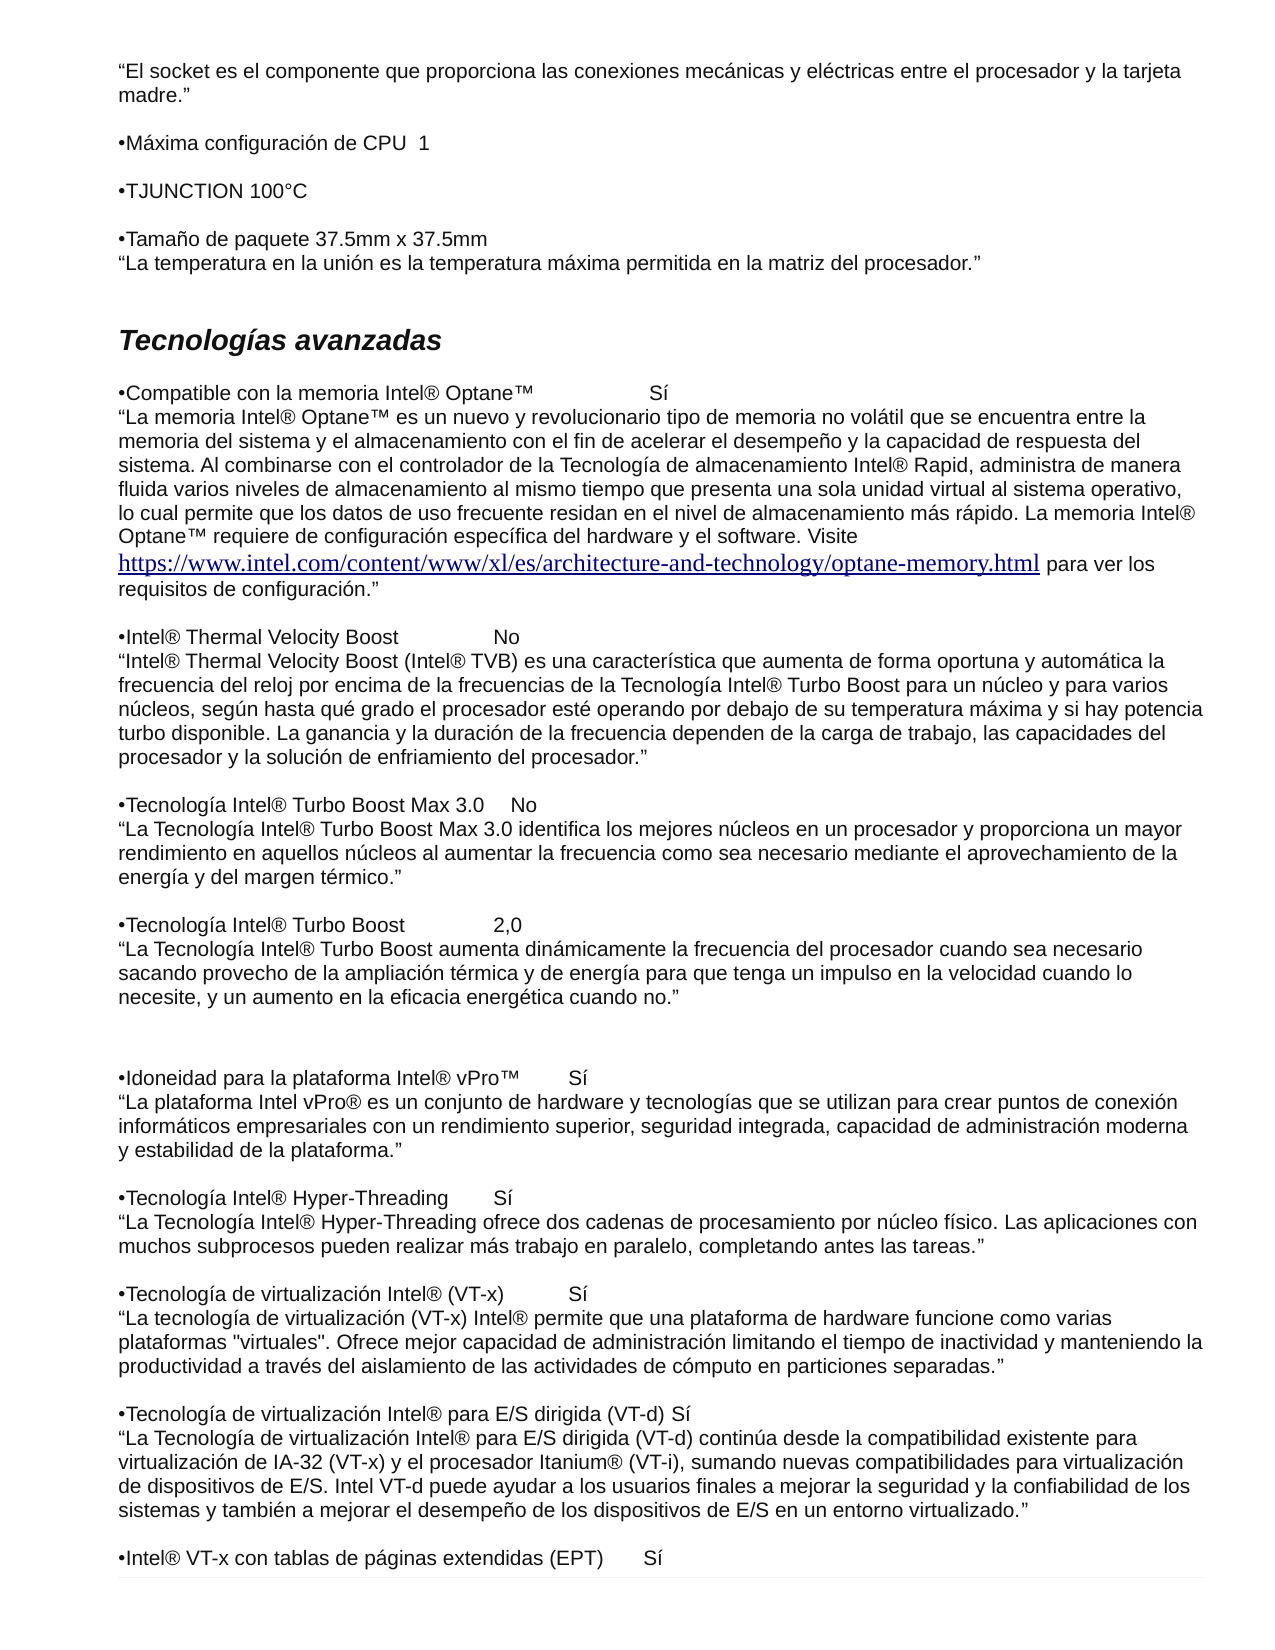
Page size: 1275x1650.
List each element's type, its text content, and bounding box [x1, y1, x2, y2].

list Tecnología de virtualización Intel® para E/S dirigida (VT-d) Sí [118, 1402, 1205, 1426]
text “La temperatura en la unión es la temperatura máxima permitida en la matriz del procesador.” [118, 251, 1205, 275]
text “La tecnología de virtualización (VT-x) Intel® permite que una plataforma de hardware funcione como varias plataformas "virtuales". Ofrece mejor capacidad de administración limitando el tiempo de inactividad y manteniendo la productividad a través del aislamiento de las actividades de cómputo en particiones separadas.” [118, 1306, 1205, 1378]
list Compatible con la memoria Intel® Optane™ Sí [118, 381, 1205, 404]
list Tecnología Intel® Hyper-Threading Sí [118, 1186, 1205, 1210]
text “La plataforma Intel vPro® es un conjunto de hardware y tecnologías que se utilizan para crear puntos de conexión informáticos empresariales con un rendimiento superior, seguridad integrada, capacidad de administración moderna y estabilidad de la plataforma.” [118, 1090, 1205, 1162]
text “La Tecnología de virtualización Intel® para E/S dirigida (VT-d) continúa desde la compatibilidad existente para virtualización de IA-32 (VT-x) y el procesador Itanium® (VT-i), sumando nuevas compatibilidades para virtualización de dispositivos de E/S. Intel VT-d puede ayudar a los usuarios finales a mejorar la seguridad y la confiabilidad de los sistemas y también a mejorar el desempeño de los dispositivos de E/S en un entorno virtualizado.” [118, 1426, 1205, 1522]
text “La memoria Intel® Optane™ es un nuevo y revolucionario tipo de memoria no volátil que se encuentra entre la memoria del sistema y el almacenamiento con el fin de acelerar el desempeño y la capacidad de respuesta del sistema. Al combinarse con el controlador de la Tecnología de almacenamiento Intel® Rapid, administra de manera fluida varios niveles de almacenamiento al mismo tiempo que presenta una sola unidad virtual al sistema operativo, lo cual permite que los datos de uso frecuente residan en el nivel de almacenamiento más rápido. La memoria Intel® Optane™ requiere de configuración específica del hardware y el software. Visite https://www.intel.com/content/www/xl/es/architecture-and-technology/optane-memory.html para ver los requisitos de configuración.” [118, 404, 1205, 601]
list Tecnología de virtualización Intel® (VT-x) Sí [118, 1282, 1205, 1306]
text “El socket es el componente que proporciona las conexiones mecánicas y eléctricas entre el procesador y la tarjeta madre.” [118, 59, 1205, 107]
text “La Tecnología Intel® Hyper-Threading ofrece dos cadenas de procesamiento por núcleo físico. Las aplicaciones con muchos subprocesos pueden realizar más trabajo en paralelo, completando antes las tareas.” [118, 1210, 1205, 1258]
list Intel® Thermal Velocity Boost No [118, 625, 1205, 649]
list Idoneidad para la plataforma Intel® vPro™ Sí [118, 1066, 1205, 1090]
list Tecnología Intel® Turbo Boost 2,0 [118, 913, 1205, 937]
list Tamaño de paquete 37.5mm x 37.5mm [118, 227, 1205, 251]
list TJUNCTION 100°C [118, 179, 1205, 203]
text “La Tecnología Intel® Turbo Boost Max 3.0 identifica los mejores núcleos en un procesador y proporciona un mayor rendimiento en aquellos núcleos al aumentar la frecuencia como sea necesario mediante el aprovechamiento de la energía y del margen térmico.” [118, 817, 1205, 889]
list Intel® VT-x con tablas de páginas extendidas (EPT) Sí [118, 1546, 1205, 1577]
list Tecnología Intel® Turbo Boost Max 3.0 No [118, 793, 1205, 817]
list Máxima configuración de CPU 1 [118, 131, 1205, 155]
text “Intel® Thermal Velocity Boost (Intel® TVB) es una característica que aumenta de forma oportuna y automática la frecuencia del reloj por encima de la frecuencias de la Tecnología Intel® Turbo Boost para un núcleo y para varios núcleos, según hasta qué grado el procesador esté operando por debajo de su temperatura máxima y si hay potencia turbo disponible. La ganancia y la duración de la frecuencia dependen de la carga de trabajo, las capacidades del procesador y la solución de enfriamiento del procesador.” [118, 649, 1205, 769]
list “La Tecnología Intel® Turbo Boost aumenta dinámicamente la frecuencia del procesador cuando sea necesario sacando provecho de la ampliación térmica y de energía para que tenga un impulso en la velocidad cuando lo necesite, y un aumento en la eficacia energética cuando no.” [118, 937, 1205, 1009]
subtitle Tecnologías avanzadas [118, 323, 1205, 357]
